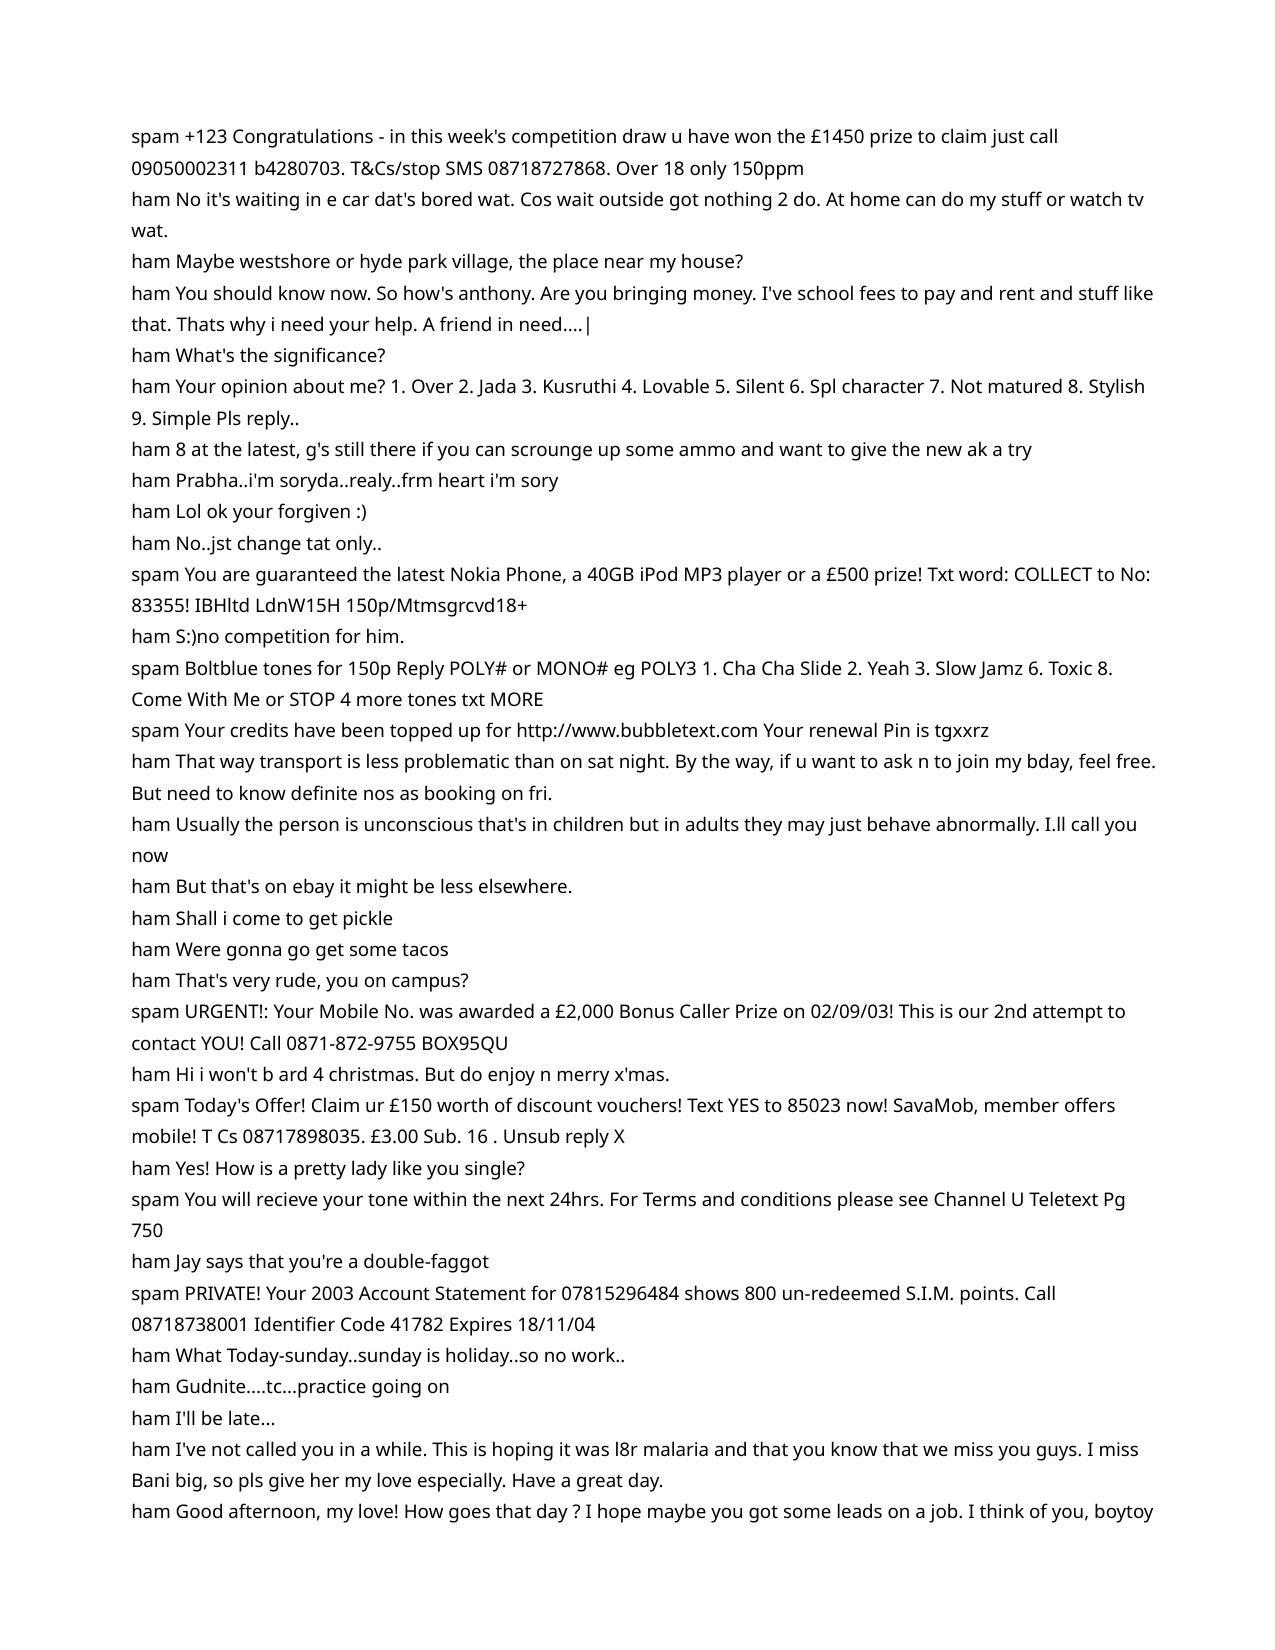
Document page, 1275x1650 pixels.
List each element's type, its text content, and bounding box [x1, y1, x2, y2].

table_cell ham Maybe westshore or hyde park village, the place near my house? [131, 243, 1157, 274]
table_cell ham Prabha..i'm soryda..realy..frm heart i'm sory [131, 462, 1157, 493]
table_cell ham That way transport is less problematic than on sat night. By the way, if u want to ask n to join my bday, feel free. But need to know definite nos as booking on fri. [131, 743, 1157, 806]
table_cell ham S:)no competition for him. [131, 618, 1157, 649]
table_cell [118, 493, 131, 524]
table_cell [118, 1087, 131, 1149]
table_cell spam Today's Offer! Claim ur £150 worth of discount vouchers! Text YES to 85023 now! SavaMob, member offers mobile! T Cs 08717898035. £3.00 Sub. 16 . Unsub reply X [131, 1087, 1157, 1149]
table_cell [118, 993, 131, 1056]
table_cell ham Hi i won't b ard 4 christmas. But do enjoy n merry x'mas. [131, 1056, 1157, 1087]
table_cell ham Usually the person is unconscious that's in children but in adults they may just behave abnormally. I.ll call you now [131, 806, 1157, 868]
table_cell [118, 524, 131, 556]
table_cell ham Jay says that you're a double-faggot [131, 1243, 1157, 1274]
table_cell ham Lol ok your forgiven :) [131, 493, 1157, 524]
table_cell ham Your opinion about me? 1. Over 2. Jada 3. Kusruthi 4. Lovable 5. Silent 6. Spl character 7. Not matured 8. Stylish 9. Simple Pls reply.. [131, 368, 1157, 431]
table_cell [118, 1399, 131, 1431]
table_cell spam You will recieve your tone within the next 24hrs. For Terms and conditions please see Channel U Teletext Pg 750 [131, 1181, 1157, 1243]
table_cell spam +123 Congratulations - in this week's competition draw u have won the £1450 prize to claim just call 09050002311 b4280703. T&Cs/stop SMS 08718727868. Over 18 only 150ppm [131, 118, 1157, 181]
table_cell [118, 118, 131, 181]
table_cell spam Your credits have been topped up for http://www.bubbletext.com Your renewal Pin is tgxxrz [131, 712, 1157, 743]
table_cell ham You should know now. So how's anthony. Are you bringing money. I've school fees to pay and rent and stuff like that. Thats why i need your help. A friend in need....| [131, 274, 1157, 337]
table_cell ham 8 at the latest, g's still there if you can scrounge up some ammo and want to give the new ak a try [131, 431, 1157, 462]
table_cell ham No..jst change tat only.. [131, 524, 1157, 556]
table_cell [118, 618, 131, 649]
table_cell [118, 337, 131, 368]
table_cell ham I've not called you in a while. This is hoping it was l8r malaria and that you know that we miss you guys. I miss Bani big, so pls give her my love especially. Have a great day. [131, 1431, 1157, 1493]
table_cell [118, 931, 131, 962]
table_cell [118, 899, 131, 931]
table_cell [118, 431, 131, 462]
table_cell [118, 274, 131, 337]
table_cell [118, 962, 131, 993]
table_cell [118, 1149, 131, 1181]
table_cell ham I'll be late... [131, 1399, 1157, 1431]
table_cell [118, 462, 131, 493]
table_cell ham Yes! How is a pretty lady like you single? [131, 1149, 1157, 1181]
table_cell ham Were gonna go get some tacos [131, 931, 1157, 962]
table_cell [118, 1368, 131, 1399]
table_cell [118, 1337, 131, 1368]
table_cell [118, 556, 131, 618]
table_cell [118, 1181, 131, 1243]
table_cell [118, 1243, 131, 1274]
table_cell [118, 868, 131, 899]
table_cell ham But that's on ebay it might be less elsewhere. [131, 868, 1157, 899]
table_cell ham Good afternoon, my love! How goes that day ? I hope maybe you got some leads on a job. I think of you, boytoy [131, 1493, 1157, 1524]
table_cell spam URGENT!: Your Mobile No. was awarded a £2,000 Bonus Caller Prize on 02/09/03! This is our 2nd attempt to contact YOU! Call 0871-872-9755 BOX95QU [131, 993, 1157, 1056]
table_cell [118, 1431, 131, 1493]
table_cell spam Boltblue tones for 150p Reply POLY# or MONO# eg POLY3 1. Cha Cha Slide 2. Yeah 3. Slow Jamz 6. Toxic 8. Come With Me or STOP 4 more tones txt MORE [131, 649, 1157, 712]
table_cell [118, 743, 131, 806]
table_cell [118, 368, 131, 431]
table_cell [118, 1493, 131, 1524]
table_cell [118, 243, 131, 274]
table_cell ham What Today-sunday..sunday is holiday..so no work.. [131, 1337, 1157, 1368]
table_cell [118, 806, 131, 868]
table_cell [118, 712, 131, 743]
table_cell ham Shall i come to get pickle [131, 899, 1157, 931]
table_cell spam PRIVATE! Your 2003 Account Statement for 07815296484 shows 800 un-redeemed S.I.M. points. Call 08718738001 Identifier Code 41782 Expires 18/11/04 [131, 1274, 1157, 1337]
table_cell [118, 181, 131, 243]
table_cell ham That's very rude, you on campus? [131, 962, 1157, 993]
table_cell ham What's the significance? [131, 337, 1157, 368]
table_cell [118, 1056, 131, 1087]
table_cell ham No it's waiting in e car dat's bored wat. Cos wait outside got nothing 2 do. At home can do my stuff or watch tv wat. [131, 181, 1157, 243]
table_cell spam You are guaranteed the latest Nokia Phone, a 40GB iPod MP3 player or a £500 prize! Txt word: COLLECT to No: 83355! IBHltd LdnW15H 150p/Mtmsgrcvd18+ [131, 556, 1157, 618]
table_cell ham Gudnite....tc...practice going on [131, 1368, 1157, 1399]
table_cell [118, 1274, 131, 1337]
table_cell [118, 649, 131, 712]
